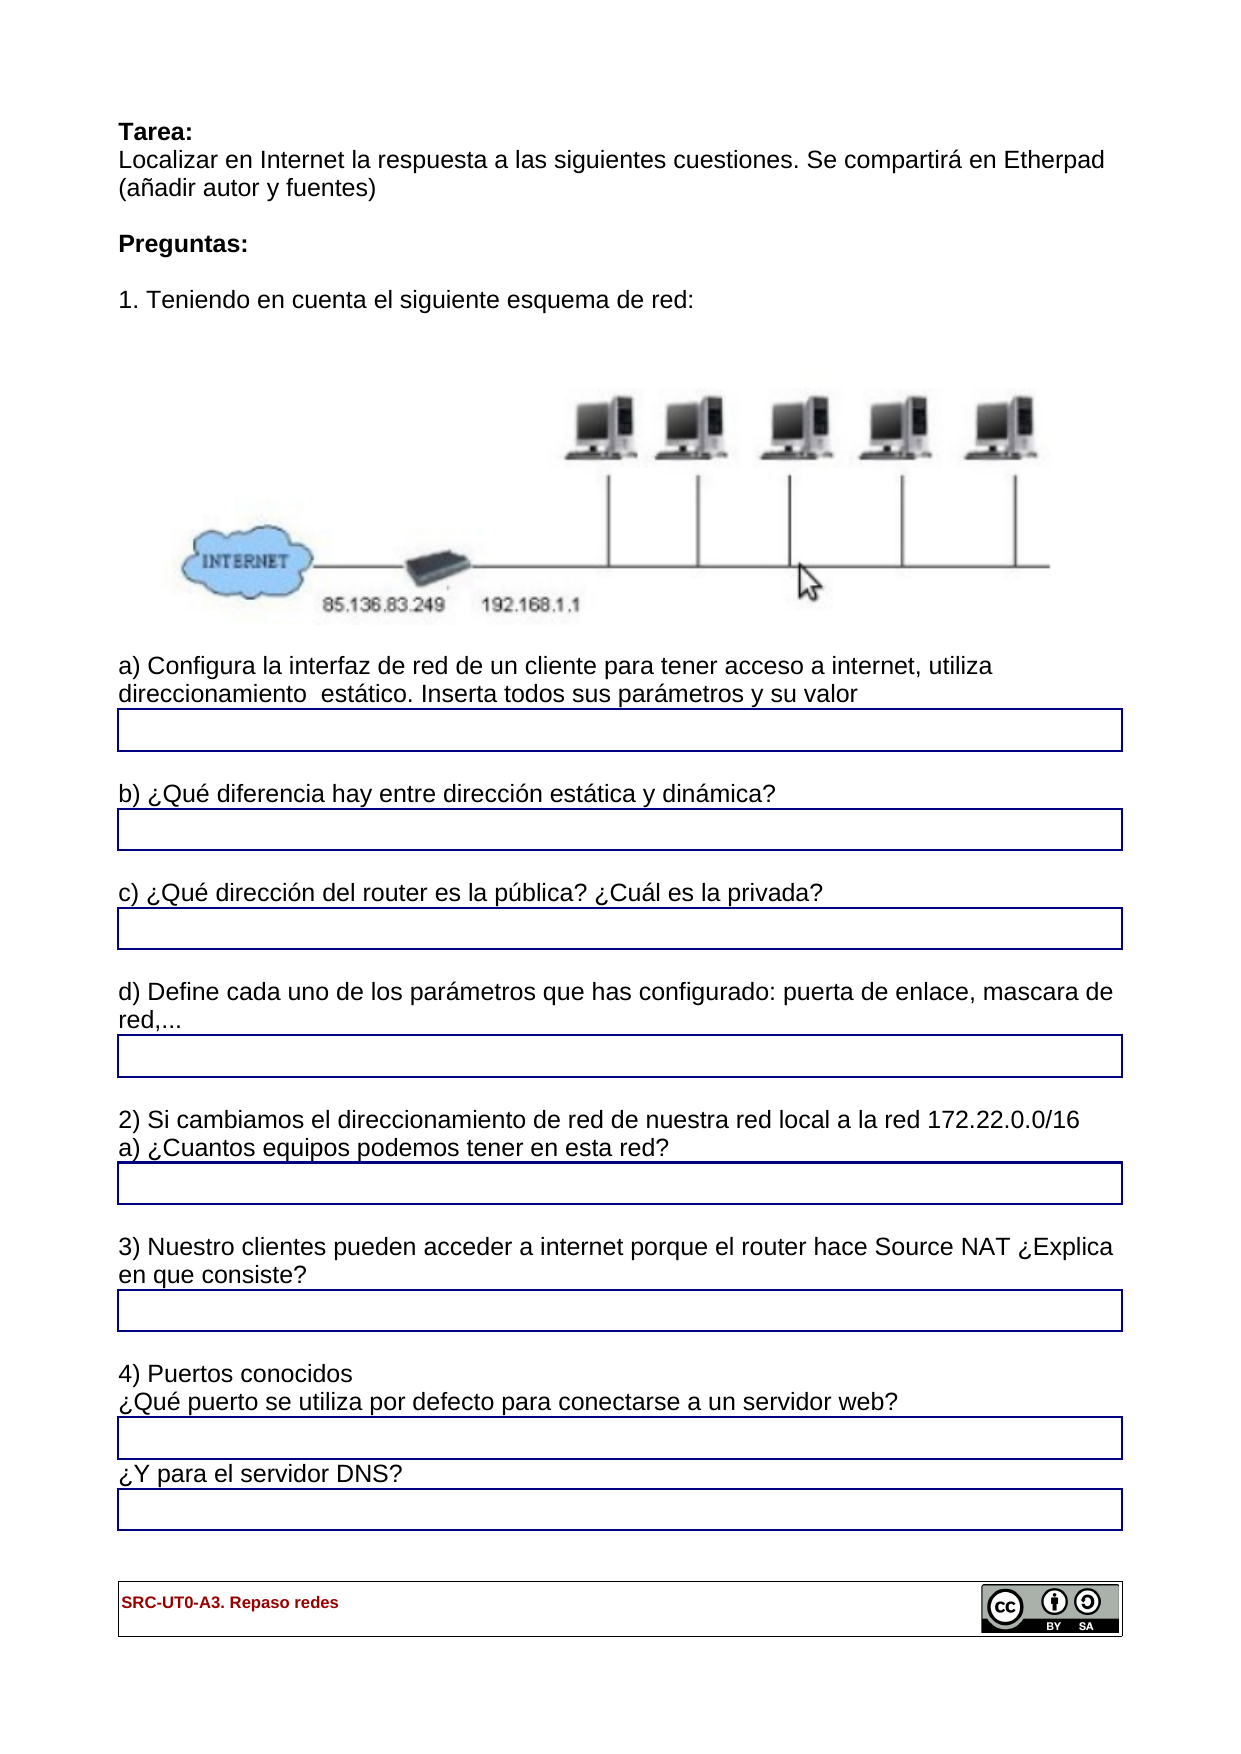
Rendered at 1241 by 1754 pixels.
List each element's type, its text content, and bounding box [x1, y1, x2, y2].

table_header [119, 1418, 1121, 1457]
table_header [119, 1291, 1121, 1330]
text c) ¿Qué dirección del router es la pública? ¿Cuál es la privada? [118, 879, 1122, 907]
text ¿Qué puerto se utiliza por defecto para conectarse a un servidor web? [118, 1388, 1122, 1416]
table_header [119, 1036, 1121, 1076]
picture [156, 341, 1084, 625]
table_header [119, 710, 1121, 749]
text 4) Puertos conocidos [118, 1360, 1122, 1388]
text a) ¿Cuantos equipos podemos tener en esta red? [118, 1133, 1122, 1161]
text ¿Y para el servidor DNS? [118, 1460, 1122, 1487]
table_header [119, 1490, 1121, 1529]
text Localizar en Internet la respuesta a las siguientes cuestiones. Se compartirá en Etherpad (añadir autor y fuentes) [118, 146, 1122, 202]
text b) ¿Qué diferencia hay entre dirección estática y dinámica? [118, 779, 1122, 807]
text a) Configura la interfaz de red de un cliente para tener acceso a internet, utiliza direccionamiento estático. Inserta todos sus parámetros y su valor [118, 652, 1122, 708]
table_header [119, 1164, 1121, 1203]
table_header [119, 909, 1121, 948]
text Preguntas: [118, 230, 1122, 258]
picture [981, 1584, 1119, 1633]
text 2) Si cambiamos el direccionamiento de red de nuestra red local a la red 172.22.0.0/16 [118, 1106, 1122, 1133]
text d) Define cada uno de los parámetros que has configurado: puerta de enlace, mascara de red,... [118, 978, 1122, 1034]
text Tarea: [118, 118, 1122, 146]
table_header [119, 810, 1121, 849]
text 3) Nuestro clientes pueden acceder a internet porque el router hace Source NAT ¿Explica en que consiste? [118, 1233, 1122, 1289]
text 1. Teniendo en cuenta el siguiente esquema de red: [118, 286, 1122, 313]
